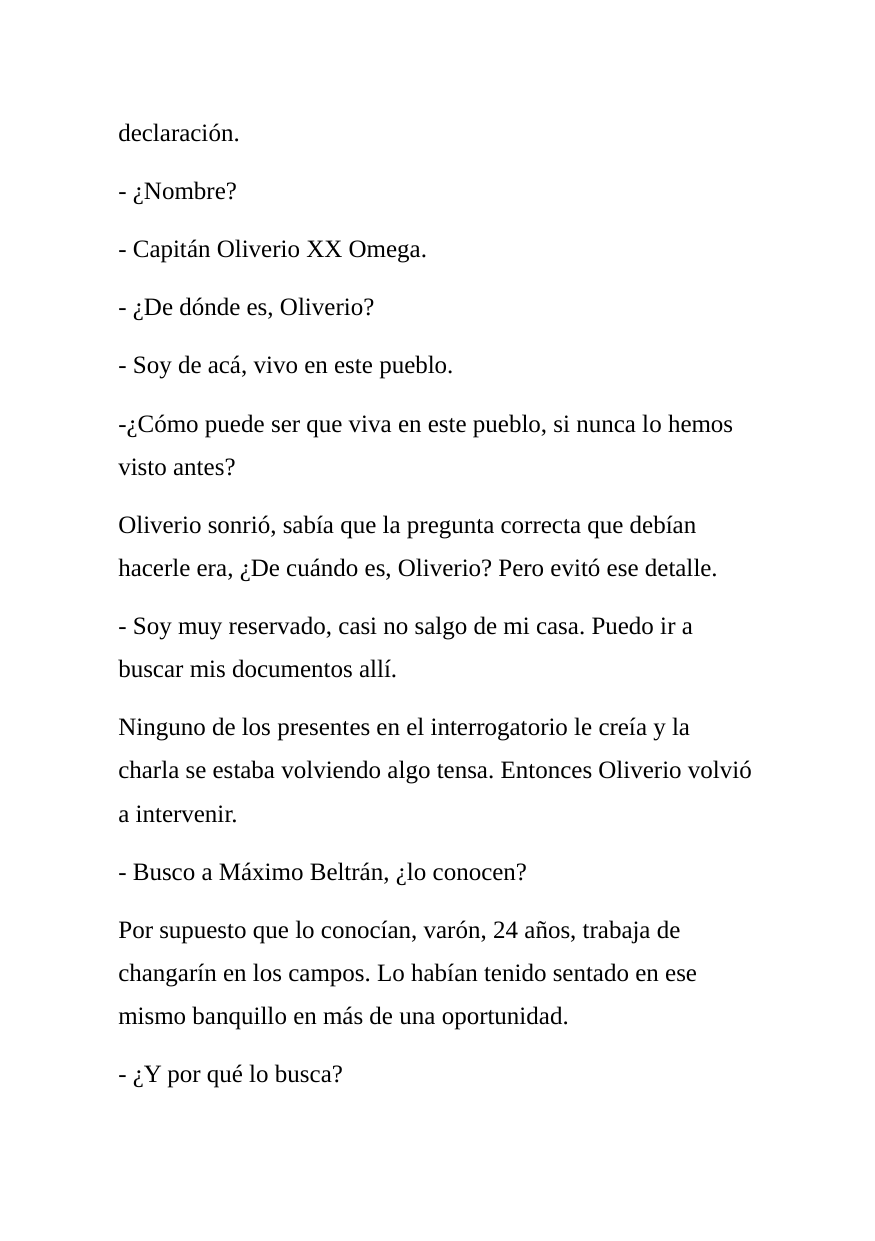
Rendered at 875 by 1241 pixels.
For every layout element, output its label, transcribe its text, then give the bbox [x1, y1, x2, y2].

text - ¿De dónde es, Oliverio? [118, 292, 756, 321]
text - ¿Nombre? [118, 176, 756, 205]
text Ninguno de los presentes en el interrogatorio le creía y la charla se estaba volviendo algo tensa. Entonces Oliverio volvió a intervenir. [118, 712, 756, 827]
text Oliverio sonrió, sabía que la pregunta correcta que debían hacerle era, ¿De cuándo es, Oliverio? Pero evitó ese detalle. [118, 510, 756, 582]
text - ¿Y por qué lo busca? [118, 1059, 756, 1088]
text - Busco a Máximo Beltrán, ¿lo conocen? [118, 857, 756, 886]
text - Soy muy reservado, casi no salgo de mi casa. Puedo ir a buscar mis documentos allí. [118, 611, 756, 683]
text - Soy de acá, vivo en este pueblo. [118, 351, 756, 379]
text -¿Cómo puede ser que viva en este pueblo, si nunca lo hemos visto antes? [118, 409, 756, 481]
text declaración. [118, 118, 756, 147]
text Por supuesto que lo conocían, varón, 24 años, trabaja de changarín en los campos. Lo habían tenido sentado en ese mismo banquillo en más de una oportunidad. [118, 915, 756, 1030]
text - Capitán Oliverio XX Omega. [118, 234, 756, 263]
